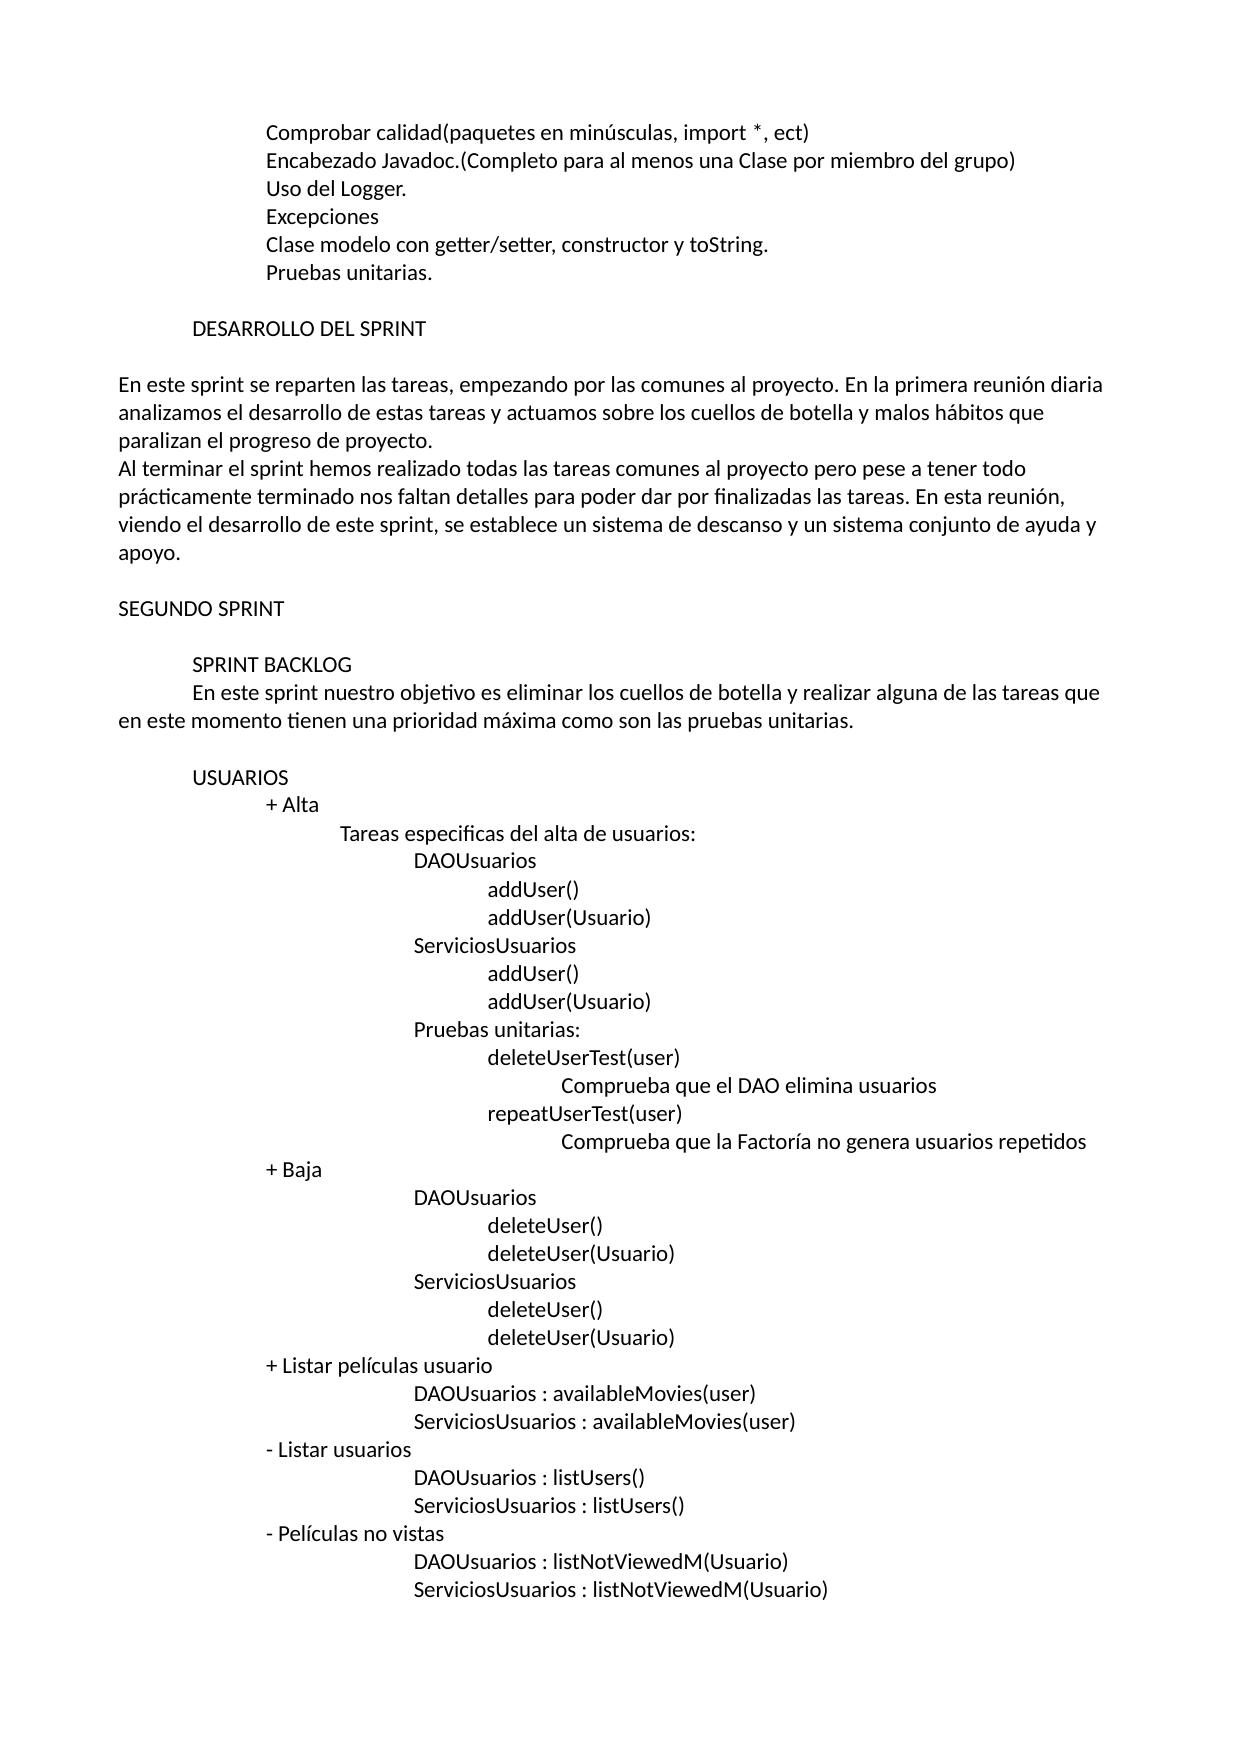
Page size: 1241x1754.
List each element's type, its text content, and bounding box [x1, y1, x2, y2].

text DAOUsuarios : listNotViewedM(Usuario) [118, 1547, 1122, 1575]
text En este sprint nuestro objetivo es eliminar los cuellos de botella y realizar alguna de las tareas que en este momento tienen una prioridad máxima como son las pruebas unitarias. [118, 678, 1122, 734]
text Comprobar calidad(paquetes en minúsculas, import *, ect) [118, 118, 1122, 146]
text Pruebas unitarias. [118, 258, 1122, 286]
text ServiciosUsuarios [118, 1267, 1122, 1295]
text USUARIOS [118, 763, 1122, 791]
text + Baja [118, 1155, 1122, 1183]
text - Películas no vistas [118, 1519, 1122, 1547]
text - Listar usuarios [118, 1435, 1122, 1463]
text SPRINT BACKLOG [118, 651, 1122, 678]
text Pruebas unitarias: [118, 1015, 1122, 1043]
text addUser(Usuario) [118, 987, 1122, 1015]
text deleteUserTest(user) [118, 1043, 1122, 1071]
text Uso del Logger. [118, 174, 1122, 202]
text addUser() [118, 959, 1122, 987]
text Comprueba que la Factoría no genera usuarios repetidos [118, 1127, 1122, 1155]
text SEGUNDO SPRINT [118, 594, 1122, 622]
text Clase modelo con getter/setter, constructor y toString. [118, 230, 1122, 258]
text + Alta [118, 791, 1122, 819]
text ServiciosUsuarios : listNotViewedM(Usuario) [118, 1575, 1122, 1603]
text deleteUser(Usuario) [118, 1323, 1122, 1351]
text Encabezado Javadoc.(Completo para al menos una Clase por miembro del grupo) [118, 146, 1122, 174]
text ServiciosUsuarios : availableMovies(user) [118, 1407, 1122, 1435]
text ServiciosUsuarios : listUsers() [118, 1491, 1122, 1519]
text deleteUser(Usuario) [118, 1239, 1122, 1267]
text ServiciosUsuarios [118, 931, 1122, 959]
text En este sprint se reparten las tareas, empezando por las comunes al proyecto. En la primera reunión diaria analizamos el desarrollo de estas tareas y actuamos sobre los cuellos de botella y malos hábitos que paralizan el progreso de proyecto. [118, 370, 1122, 454]
text DAOUsuarios [118, 847, 1122, 875]
text + Listar películas usuario [118, 1351, 1122, 1379]
text Al terminar el sprint hemos realizado todas las tareas comunes al proyecto pero pese a tener todo prácticamente terminado nos faltan detalles para poder dar por finalizadas las tareas. En esta reunión, viendo el desarrollo de este sprint, se establece un sistema de descanso y un sistema conjunto de ayuda y apoyo. [118, 454, 1122, 566]
text DAOUsuarios : availableMovies(user) [118, 1379, 1122, 1407]
text Tareas especificas del alta de usuarios: [118, 819, 1122, 847]
text deleteUser() [118, 1295, 1122, 1323]
text DAOUsuarios : listUsers() [118, 1463, 1122, 1491]
text addUser() [118, 875, 1122, 903]
text deleteUser() [118, 1211, 1122, 1239]
text repeatUserTest(user) [118, 1099, 1122, 1127]
text addUser(Usuario) [118, 903, 1122, 931]
text DESARROLLO DEL SPRINT [118, 314, 1122, 342]
text Comprueba que el DAO elimina usuarios [118, 1071, 1122, 1099]
text Excepciones [118, 202, 1122, 230]
text DAOUsuarios [118, 1183, 1122, 1211]
